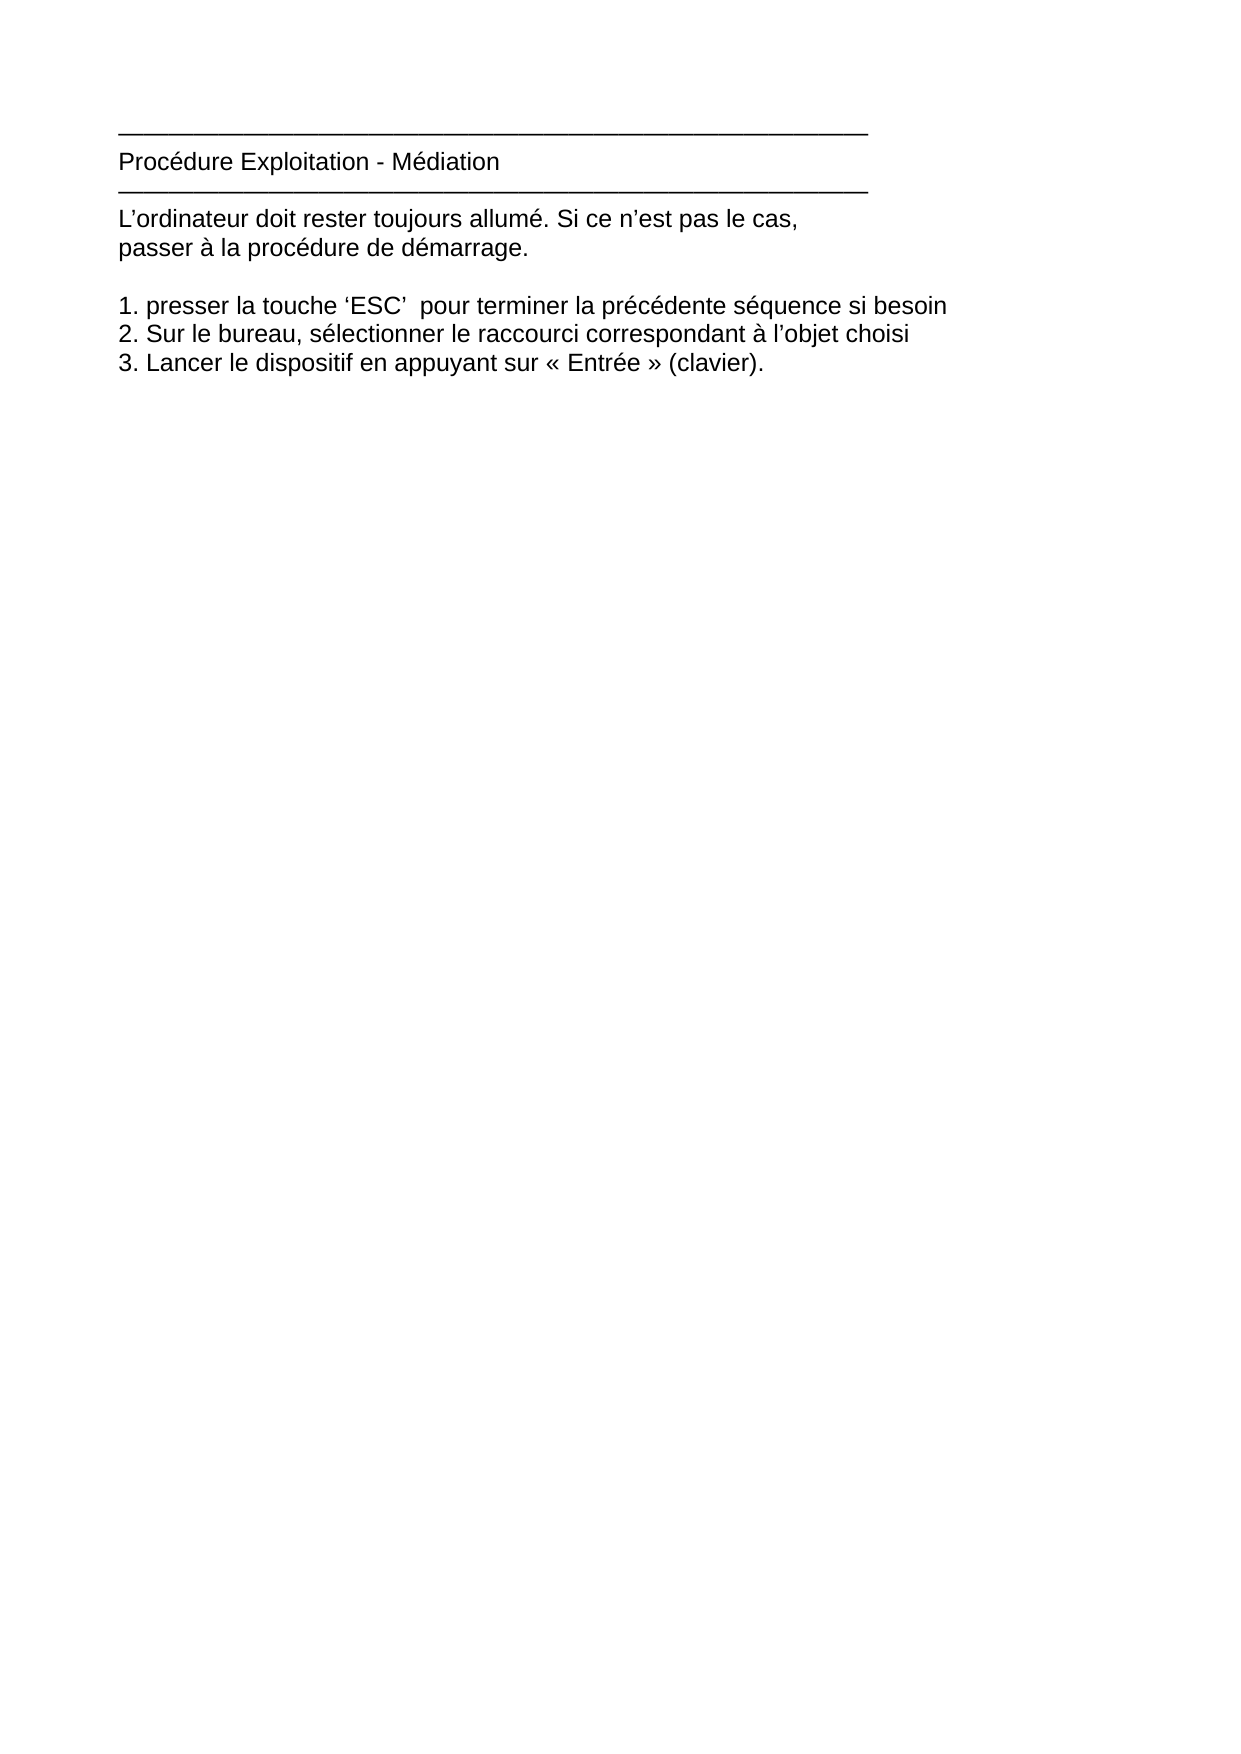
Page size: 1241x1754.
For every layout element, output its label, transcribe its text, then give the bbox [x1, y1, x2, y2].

text Procédure Exploitation - Médiation [118, 147, 1122, 176]
text 1. presser la touche ‘ESC’ pour terminer la précédente séquence si besoin [118, 291, 1122, 319]
text 2. Sur le bureau, sélectionner le raccourci correspondant à l’objet choisi [118, 319, 1122, 348]
text 3. Lancer le dispositif en appuyant sur « Entrée » (clavier). [118, 348, 1122, 377]
text passer à la procédure de démarrage. [118, 233, 1122, 262]
text —————————————————————————————— [118, 176, 1122, 204]
text —————————————————————————————— [118, 118, 1122, 147]
text L’ordinateur doit rester toujours allumé. Si ce n’est pas le cas, [118, 204, 1122, 233]
